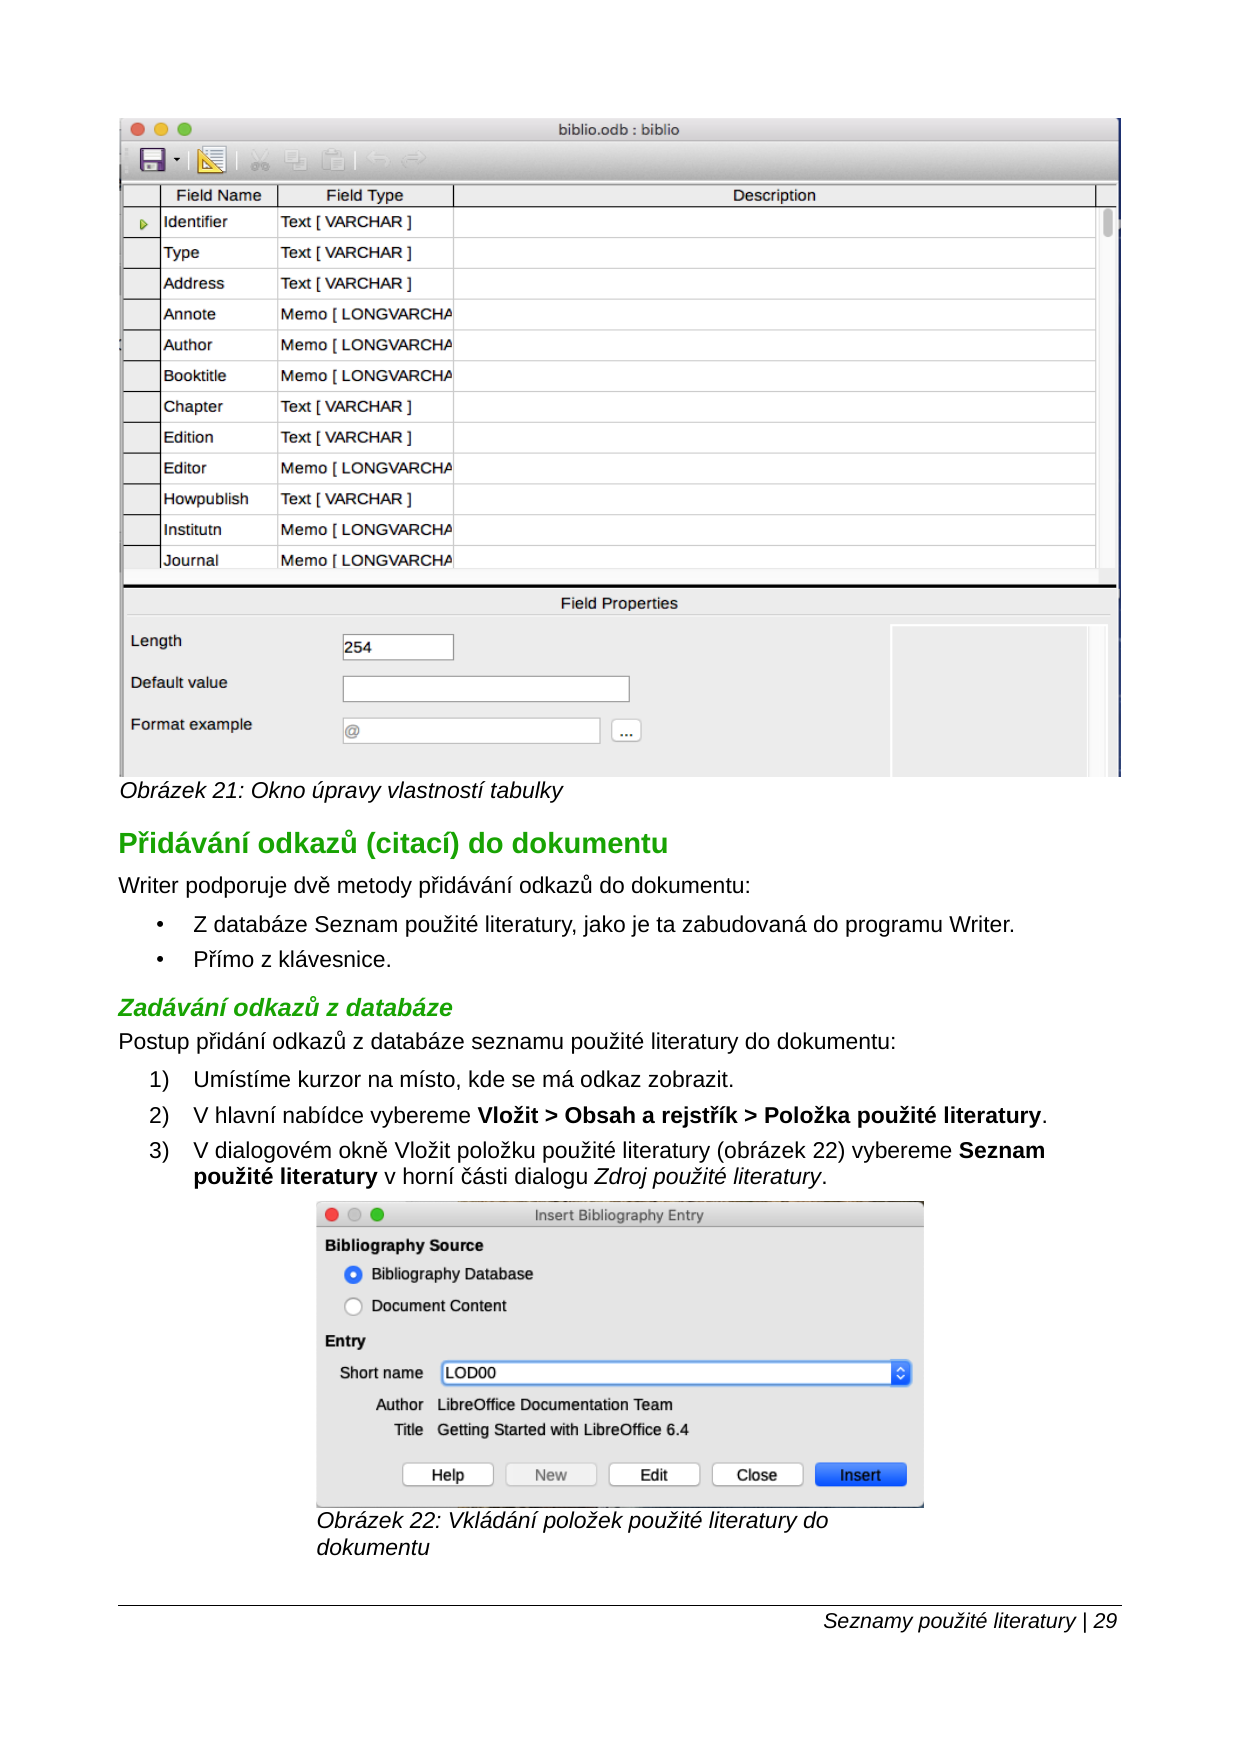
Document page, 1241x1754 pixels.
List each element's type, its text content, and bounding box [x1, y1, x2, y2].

list Přímo z klávesnice. [156, 946, 1122, 972]
list V hlavní nabídce vybereme Vložit > Obsah a rejstřík > Položka použité literatury. [169, 1102, 1122, 1128]
subtitle Přidávání odkazů (citací) do dokumentu [118, 827, 1122, 860]
list Postup přidání odkazů z databáze seznamu použité literatury do dokumentu: [118, 1028, 1122, 1054]
list V dialogovém okně Vložit položku použité literatury (obrázek 22) vybereme Seznam použité literatury v horní části dialogu Zdroj použité literatury. [169, 1137, 1122, 1189]
text Obrázek 21: Okno úpravy vlastností tabulky [119, 777, 1121, 803]
picture [119, 118, 1121, 777]
list Umístíme kurzor na místo, kde se má odkaz zobrazit. [169, 1066, 1122, 1093]
picture [316, 1201, 924, 1508]
subtitle Zadávání odkazů z databáze [118, 993, 1122, 1022]
list Z databáze Seznam použité literatury, jako je ta zabudovaná do programu Writer. [156, 911, 1122, 937]
list Writer podporuje dvě metody přidávání odkazů do dokumentu: [118, 872, 1122, 898]
text Obrázek 22: Vkládání položek použité literatury do dokumentu [316, 1508, 924, 1560]
